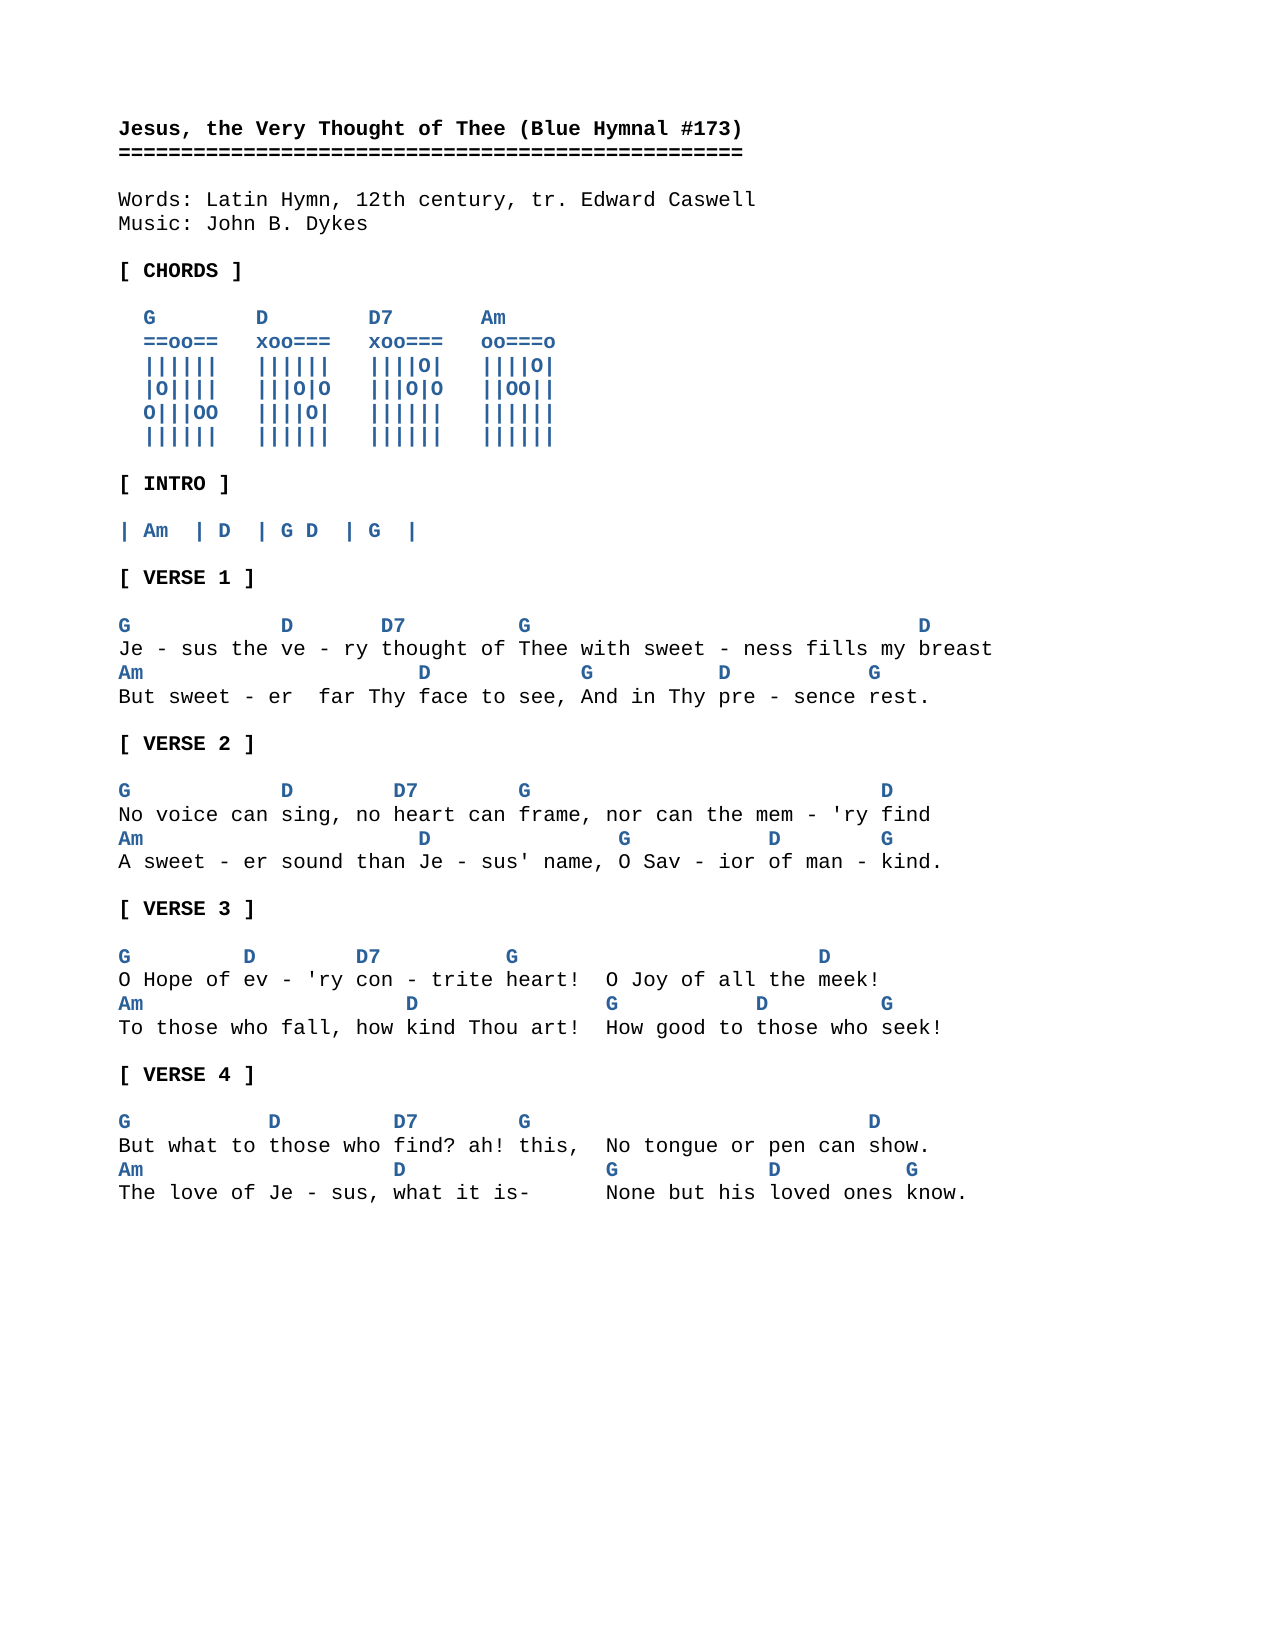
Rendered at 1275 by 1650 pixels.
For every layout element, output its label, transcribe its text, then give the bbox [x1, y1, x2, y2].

text G D D7 G D [118, 946, 1157, 969]
text | Am | D | G D | G | [118, 520, 1157, 544]
text |||||| |||||| |||||| |||||| [118, 426, 1157, 449]
text [ INTRO ] [118, 473, 1157, 496]
text The love of Je - sus, what it is- None but his loved ones know. [118, 1182, 1157, 1206]
text A sweet - er sound than Je - sus' name, O Sav - ior of man - kind. [118, 851, 1157, 875]
text Am D G D G [118, 1158, 1157, 1182]
text |O|||| |||O|O |||O|O ||OO|| [118, 378, 1157, 402]
text O|||OO ||||O| |||||| |||||| [118, 402, 1157, 426]
text Je - sus the ve - ry thought of Thee with sweet - ness fills my breast [118, 638, 1157, 662]
text Am D G D G [118, 662, 1157, 686]
text No voice can sing, no heart can frame, nor can the mem - 'ry find [118, 804, 1157, 827]
text [ CHORDS ] [118, 260, 1157, 284]
text G D D7 G D [118, 780, 1157, 804]
text Words: Latin Hymn, 12th century, tr. Edward Caswell [118, 189, 1157, 213]
text [ VERSE 4 ] [118, 1064, 1157, 1088]
text Music: John B. Dykes [118, 213, 1157, 236]
text Am D G D G [118, 827, 1157, 851]
text ==oo== xoo=== xoo=== oo===o [118, 331, 1157, 354]
text ================================================== [118, 142, 1157, 165]
text G D D7 G D [118, 615, 1157, 638]
text [ VERSE 2 ] [118, 733, 1157, 757]
text To those who fall, how kind Thou art! How good to those who seek! [118, 1017, 1157, 1040]
text G D D7 Am [118, 307, 1157, 331]
text Am D G D G [118, 993, 1157, 1017]
text |||||| |||||| ||||O| ||||O| [118, 354, 1157, 378]
text [ VERSE 3 ] [118, 898, 1157, 922]
text But what to those who find? ah! this, No tongue or pen can show. [118, 1135, 1157, 1158]
text But sweet - er far Thy face to see, And in Thy pre - sence rest. [118, 686, 1157, 709]
text G D D7 G D [118, 1111, 1157, 1135]
text Jesus, the Very Thought of Thee (Blue Hymnal #173) [118, 118, 1157, 142]
text [ VERSE 1 ] [118, 567, 1157, 591]
text O Hope of ev - 'ry con - trite heart! O Joy of all the meek! [118, 969, 1157, 993]
